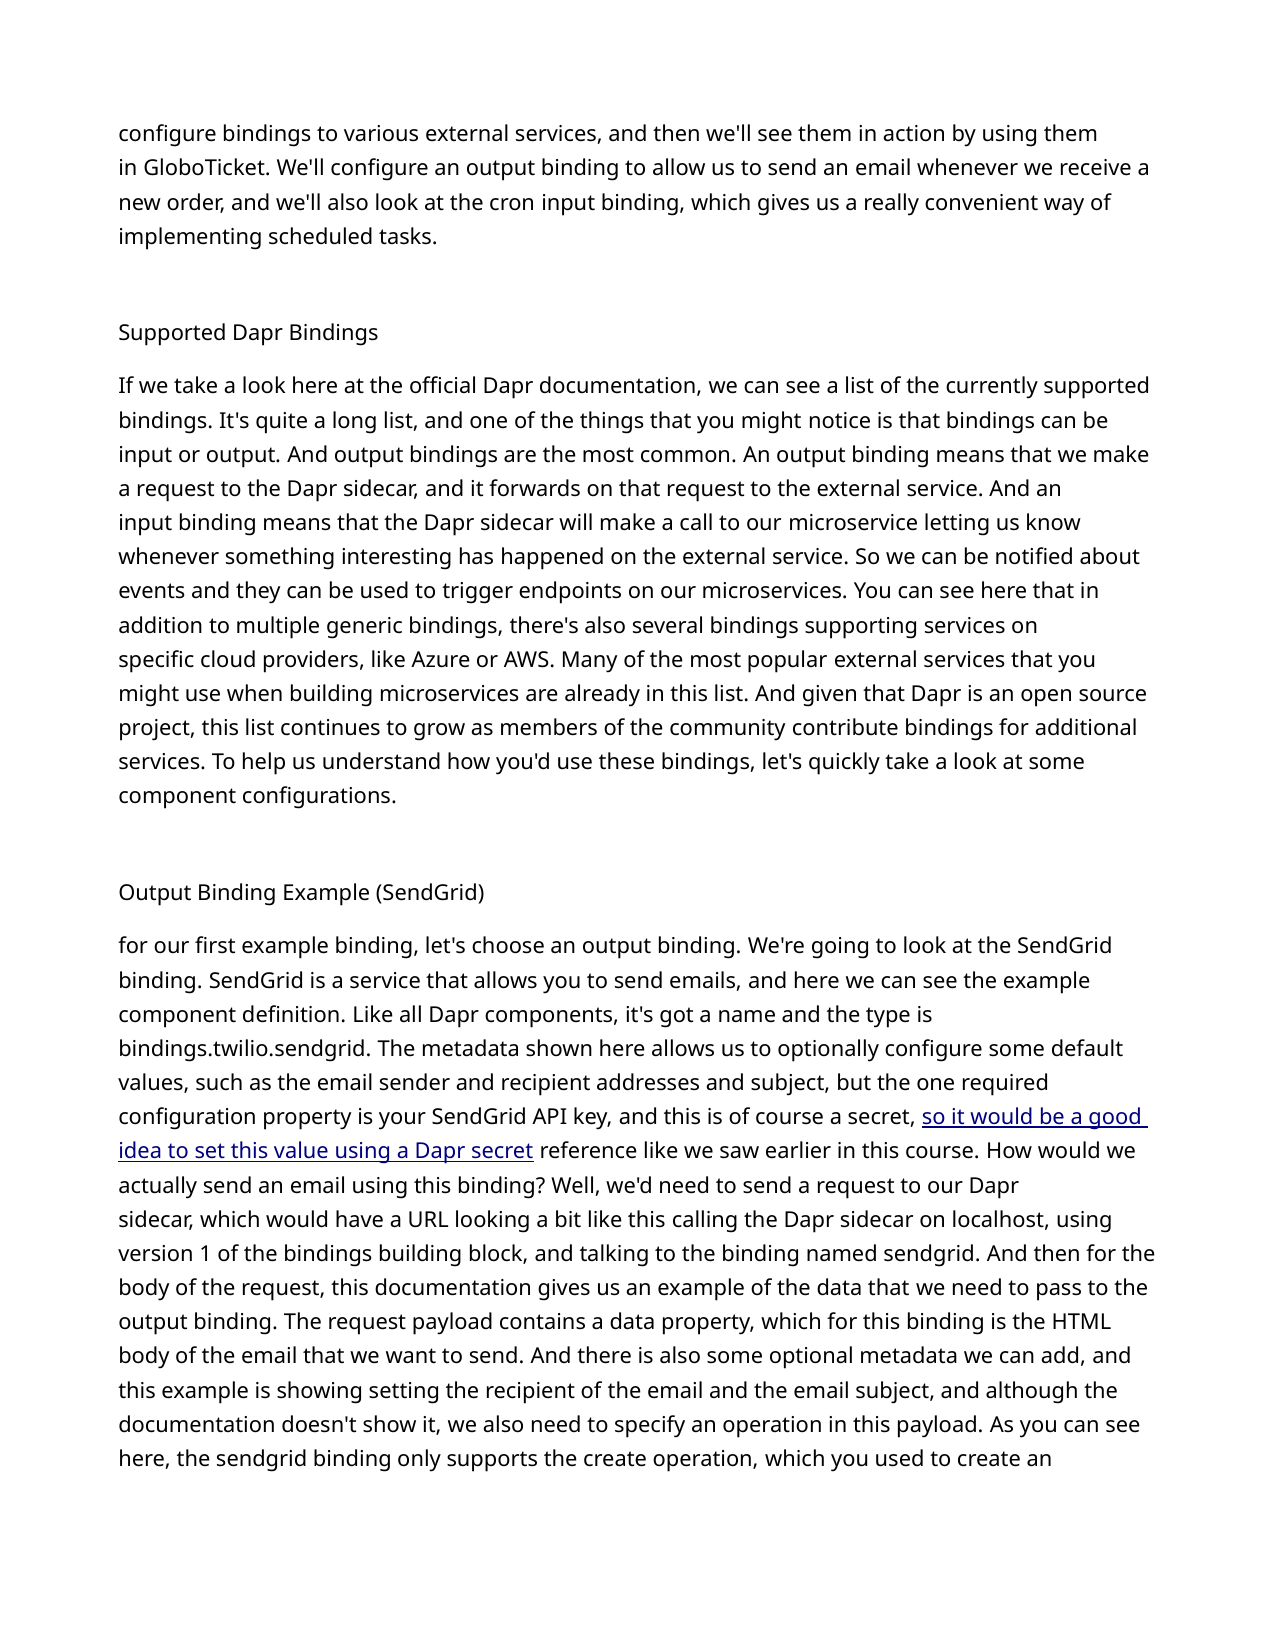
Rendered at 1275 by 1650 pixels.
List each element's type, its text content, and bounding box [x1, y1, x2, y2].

text configure bindings to various external services, and then we'll see them in action by using them in GloboTicket. We'll configure an output binding to allow us to send an email whenever we receive a new order, and we'll also look at the cron input binding, which gives us a really convenient way of implementing scheduled tasks. [118, 118, 1157, 250]
text If we take a look here at the official Dapr documentation, we can see a list of the currently supported bindings. It's quite a long list, and one of the things that you might notice is that bindings can be input or output. And output bindings are the most common. An output binding means that we make a request to the Dapr sidecar, and it forwards on that request to the external service. And an input binding means that the Dapr sidecar will make a call to our microservice letting us know whenever something interesting has happened on the external service. So we can be notified about events and they can be used to trigger endpoints on our microservices. You can see here that in addition to multiple generic bindings, there's also several bindings supporting services on specific cloud providers, like Azure or AWS. Many of the most popular external services that you might use when building microservices are already in this list. And given that Dapr is an open source project, this list continues to grow as members of the community contribute bindings for additional services. To help us understand how you'd use these bindings, let's quickly take a look at some component configurations. [118, 371, 1157, 810]
subtitle Supported Dapr Bindings [118, 317, 1157, 347]
subtitle Output Binding Example (SendGrid) [118, 877, 1157, 907]
text for our first example binding, let's choose an output binding. We're going to look at the SendGrid binding. SendGrid is a service that allows you to send emails, and here we can see the example component definition. Like all Dapr components, it's got a name and the type is bindings.twilio.sendgrid. The metadata shown here allows us to optionally configure some default values, such as the email sender and recipient addresses and subject, but the one required configuration property is your SendGrid API key, and this is of course a secret, so it would be a good idea to set this value using a Dapr secret reference like we saw earlier in this course. How would we actually send an email using this binding? Well, we'd need to send a request to our Dapr sidecar, which would have a URL looking a bit like this calling the Dapr sidecar on localhost, using version 1 of the bindings building block, and talking to the binding named sendgrid. And then for the body of the request, this documentation gives us an example of the data that we need to pass to the output binding. The request payload contains a data property, which for this binding is the HTML body of the email that we want to send. And there is also some optional metadata we can add, and this example is showing setting the recipient of the email and the email subject, and although the documentation doesn't show it, we also need to specify an operation in this payload. As you can see here, the sendgrid binding only supports the create operation, which you used to create an [118, 930, 1157, 1473]
